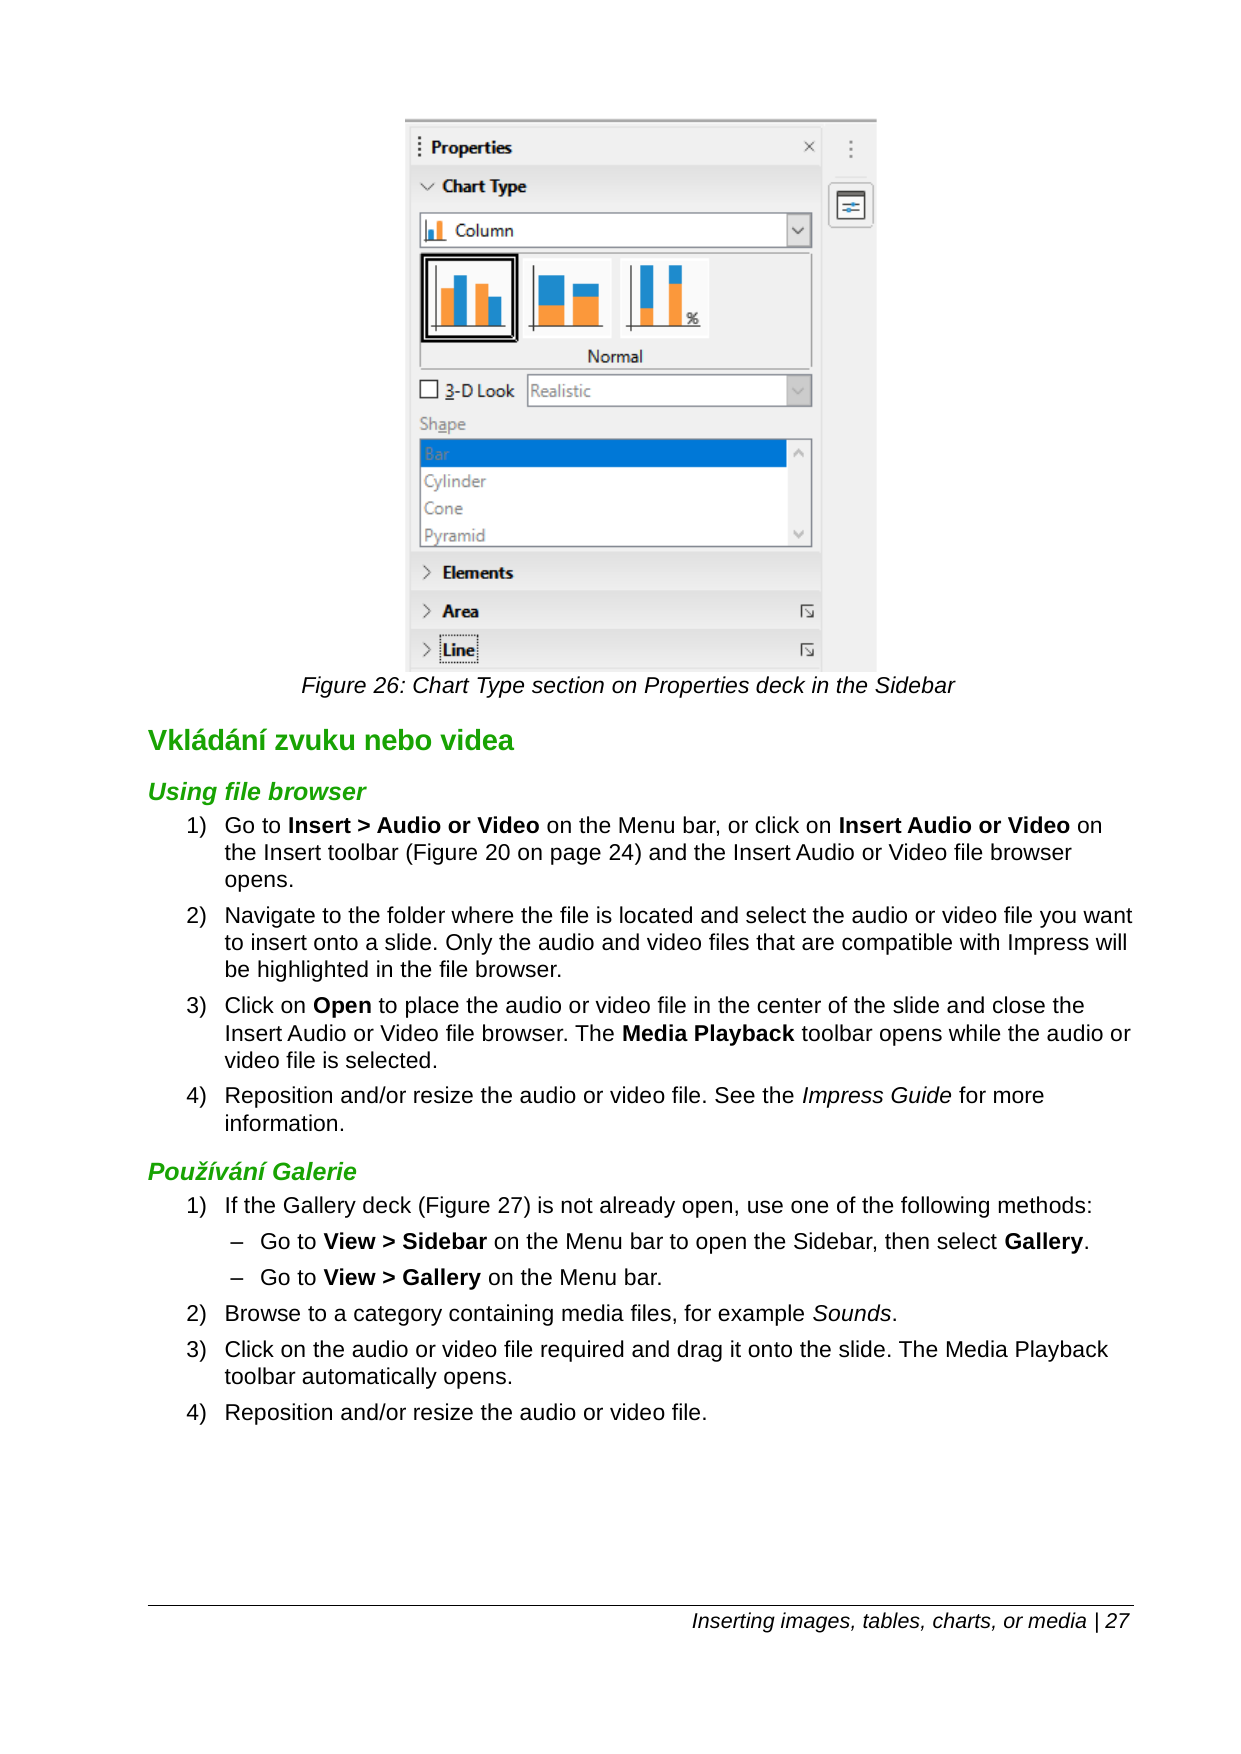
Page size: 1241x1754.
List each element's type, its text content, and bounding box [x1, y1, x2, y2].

subtitle Using file browser [148, 777, 1134, 806]
list Navigate to the folder where the file is located and select the audio or video file you want to insert onto a slide. Only the audio and video files that are compatible with Impress will be highlighted in the file browser. [207, 902, 1134, 983]
list Browse to a category containing media files, for example Sounds. [207, 1299, 1134, 1327]
subtitle Vkládání zvuku nebo videa [148, 722, 1134, 756]
list If the Gallery deck (Figure 27) is not already open, use one of the following methods: [207, 1192, 1134, 1219]
list Go to View > Gallery on the Menu bar. [230, 1263, 1134, 1291]
list Click on Open to place the audio or video file in the center of the slide and close the Insert Audio or Video file browser. The Media Playback toolbar opens while the audio or video file is selected. [207, 992, 1134, 1073]
list Reposition and/or resize the audio or video file. See the Impress Guide for more information. [207, 1082, 1134, 1136]
list Go to View > Sidebar on the Menu bar to open the Sidebar, then select Gallery. [230, 1228, 1134, 1255]
list Reposition and/or resize the audio or video file. [207, 1398, 1134, 1426]
text Figure 26: Chart Type section on Properties deck in the Sidebar [301, 118, 980, 699]
list Go to Insert > Audio or Video on the Menu bar, or click on Insert Audio or Video on the Insert toolbar (Figure 20 on page 24) and the Insert Audio or Video file browser opens. [207, 812, 1134, 893]
picture [405, 118, 877, 672]
list Click on the audio or video file required and drag it onto the slide. The Media Playback toolbar automatically opens. [207, 1335, 1134, 1389]
subtitle Používání Galerie [148, 1157, 1134, 1186]
